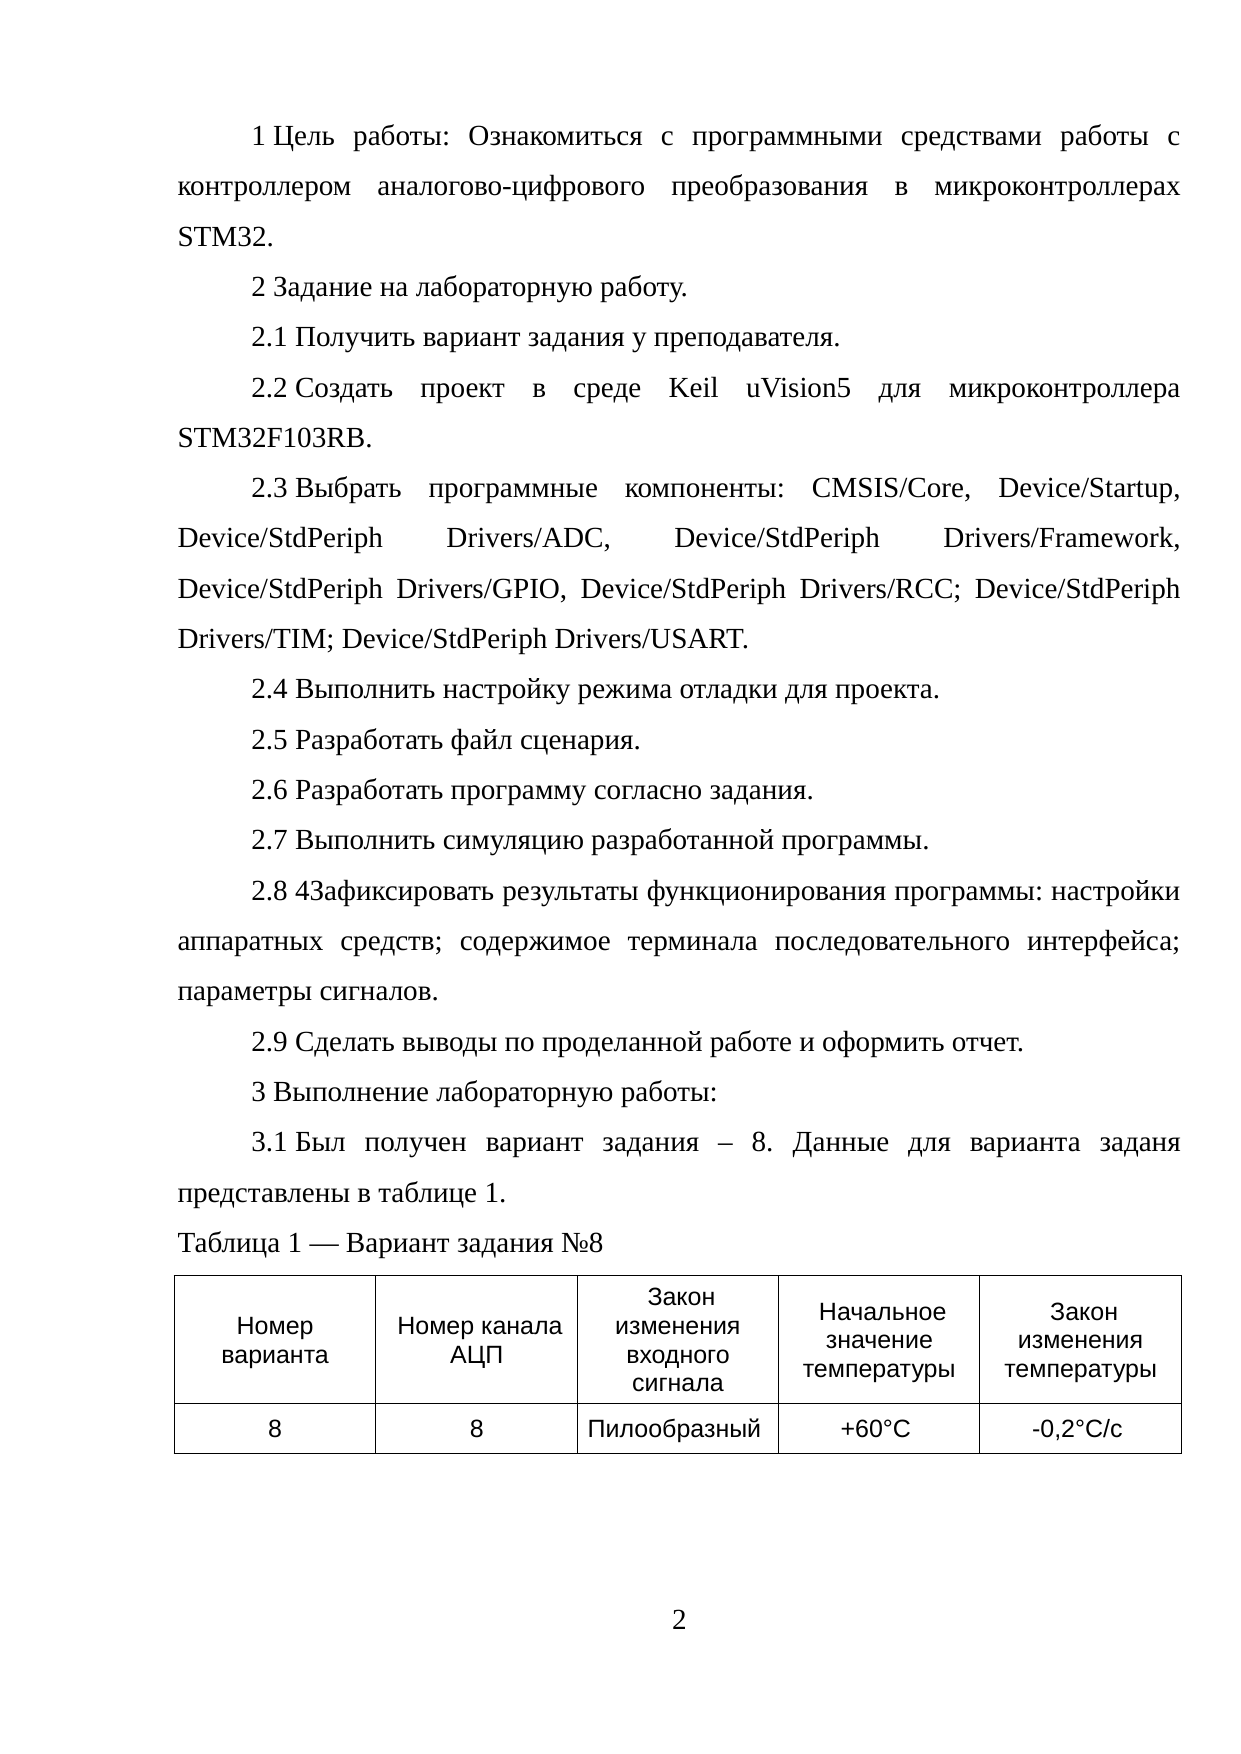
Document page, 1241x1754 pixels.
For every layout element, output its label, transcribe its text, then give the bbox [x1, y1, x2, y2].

list Выполнить симуляцию разработанной программы. [177, 822, 1181, 856]
table_cell +60°C [779, 1404, 979, 1452]
table_cell 8 [376, 1404, 577, 1452]
table_cell -0,2°C/с [980, 1404, 1181, 1452]
table_cell 8 [175, 1404, 375, 1452]
list Выбрать программные компоненты: CMSIS/Core, Device/Startup, Device/StdPeriph Drivers/ADC, Device/StdPeriph Drivers/Framework, Device/StdPeriph Drivers/GPIO, Device/StdPeriph Drivers/RCC; Device/StdPeriph Drivers/TIM; Device/StdPeriph Drivers/USART. [177, 470, 1181, 655]
list Цель работы: Ознакомиться с программными средствами работы с контроллером аналогово-цифрового преобразования в микроконтроллерах STM32. [177, 118, 1181, 252]
list Получить вариант задания у преподавателя. [177, 319, 1181, 353]
table_header Номер канала АЦП [376, 1276, 577, 1403]
list Сделать выводы по проделанной работе и оформить отчет. [177, 1024, 1181, 1057]
table_header Начальное значение температуры [779, 1276, 979, 1403]
table_header Закон изменения входного сигнала [578, 1276, 778, 1403]
table_header Номер варианта [175, 1276, 375, 1403]
list Был получен вариант задания – 8. Данные для варианта заданя представлены в таблице 1. [177, 1124, 1181, 1208]
list Разработать файл сценария. [177, 722, 1181, 755]
list 4Зафиксировать результаты функционирования программы: настройки аппаратных средств; содержимое терминала последовательного интерфейса; параметры сигналов. [177, 873, 1181, 1007]
table_cell Пилообразный [578, 1404, 778, 1452]
list Выполнение лабораторную работы: [177, 1074, 1181, 1108]
table_header Закон изменения температуры [980, 1276, 1181, 1403]
text Таблица 1 — Вариант задания №8 [177, 1225, 1181, 1258]
list Разработать программу согласно задания. [177, 772, 1181, 806]
list Создать проект в среде Keil uVision5 для микроконтроллера STM32F103RB. [177, 370, 1181, 453]
list Задание на лабораторную работу. [177, 269, 1181, 303]
list Выполнить настройку режима отладки для проекта. [177, 672, 1181, 705]
